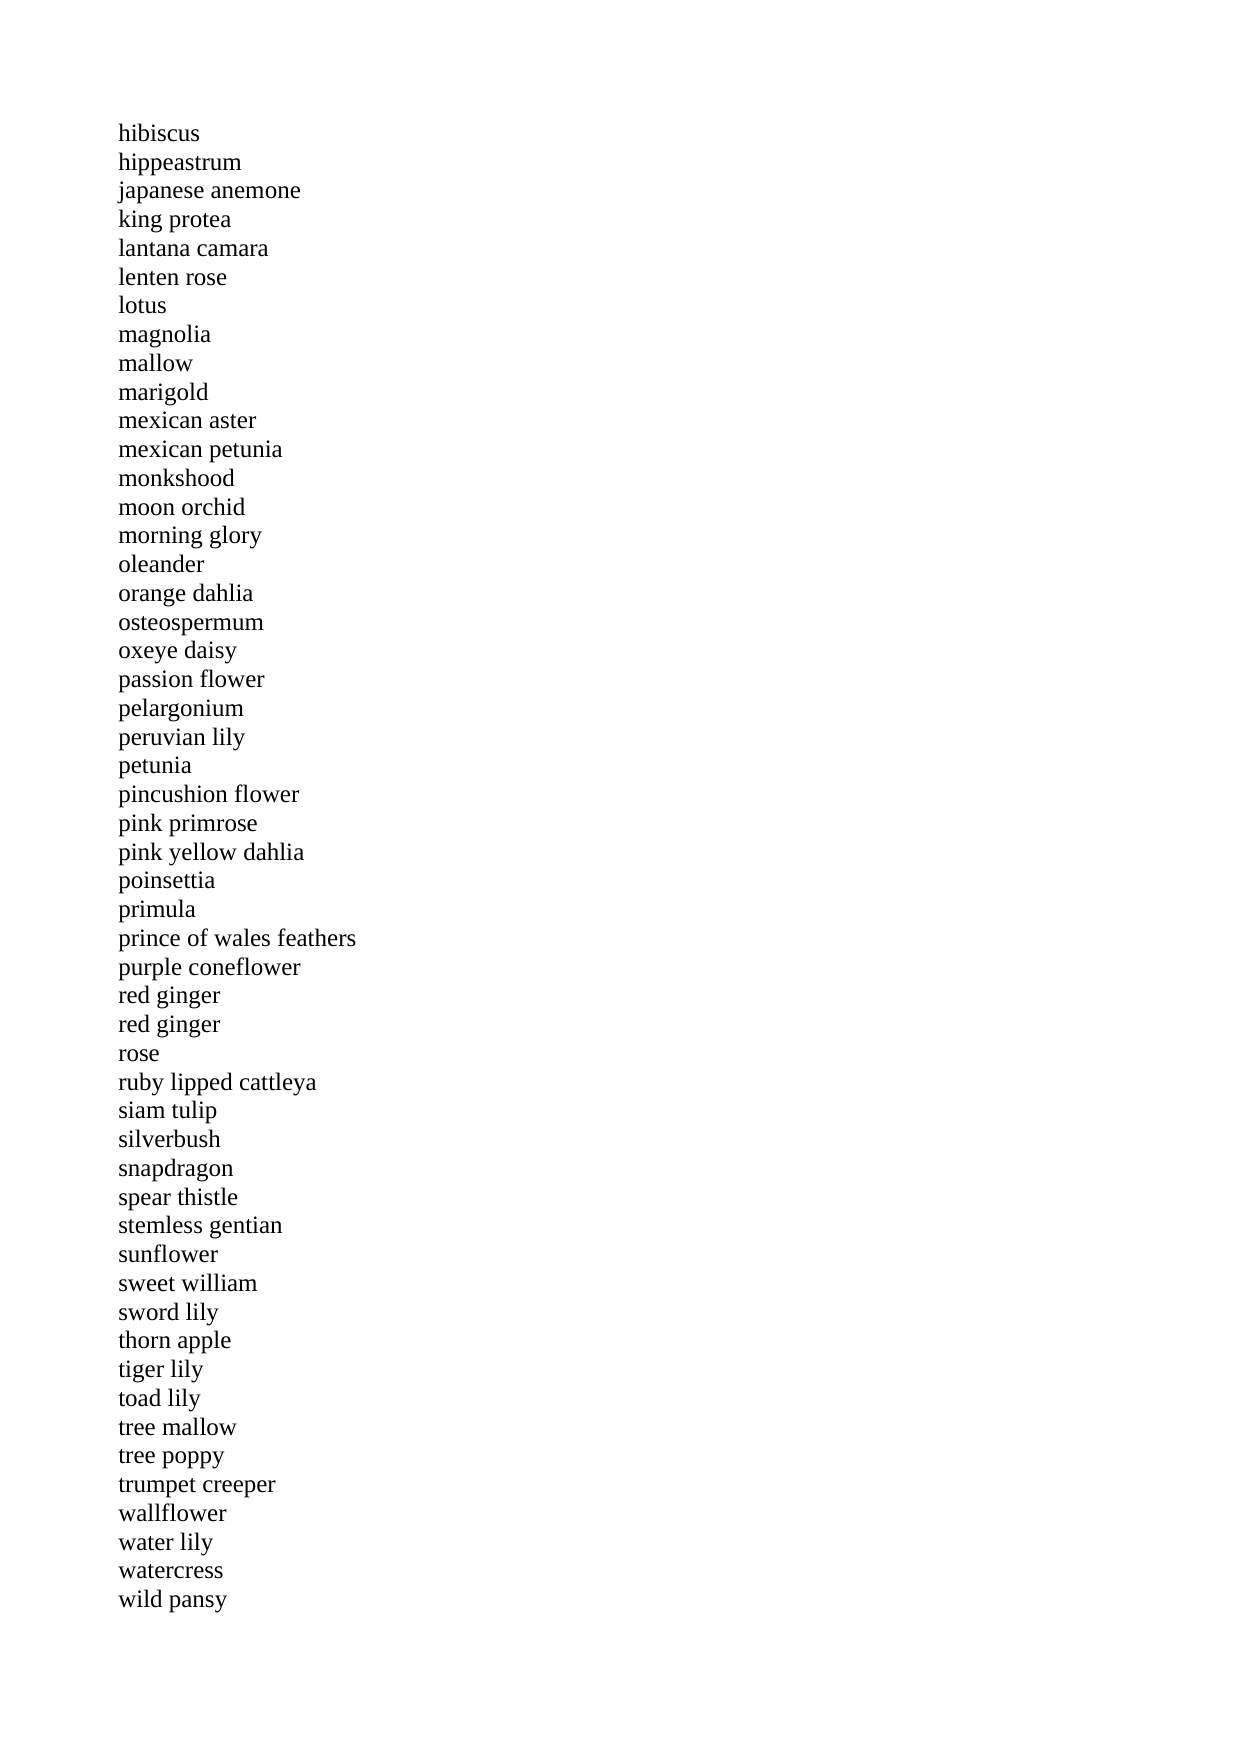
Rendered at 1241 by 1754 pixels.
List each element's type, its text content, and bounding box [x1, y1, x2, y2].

text sweet william [118, 1268, 1122, 1297]
text petunia [118, 751, 1122, 779]
text oxeye daisy [118, 636, 1122, 664]
text prince of wales feathers [118, 923, 1122, 952]
text trumpet creeper [118, 1469, 1122, 1498]
text tree poppy [118, 1441, 1122, 1469]
text morning glory [118, 521, 1122, 549]
text wallflower [118, 1498, 1122, 1527]
text pelargonium [118, 693, 1122, 722]
text sword lily [118, 1297, 1122, 1326]
text hibiscus [118, 118, 1122, 147]
text poinsettia [118, 866, 1122, 894]
text ruby lipped cattleya [118, 1067, 1122, 1096]
text water lily [118, 1527, 1122, 1556]
text marigold [118, 377, 1122, 406]
text thorn apple [118, 1326, 1122, 1354]
text lantana camara [118, 233, 1122, 262]
text siam tulip [118, 1096, 1122, 1124]
text passion flower [118, 664, 1122, 693]
text tiger lily [118, 1354, 1122, 1383]
text sunflower [118, 1239, 1122, 1268]
text lenten rose [118, 262, 1122, 291]
text stemless gentian [118, 1211, 1122, 1239]
text monkshood [118, 463, 1122, 492]
text king protea [118, 204, 1122, 233]
text pincushion flower [118, 779, 1122, 808]
text rose [118, 1038, 1122, 1067]
text watercress [118, 1556, 1122, 1584]
text orange dahlia [118, 578, 1122, 607]
text mexican petunia [118, 434, 1122, 463]
text peruvian lily [118, 722, 1122, 751]
text red ginger [118, 981, 1122, 1009]
text lotus [118, 291, 1122, 319]
text oleander [118, 549, 1122, 578]
text purple coneflower [118, 952, 1122, 981]
text moon orchid [118, 492, 1122, 521]
text toad lily [118, 1383, 1122, 1412]
text mallow [118, 348, 1122, 377]
text spear thistle [118, 1182, 1122, 1211]
text snapdragon [118, 1153, 1122, 1182]
text pink primrose [118, 808, 1122, 837]
text wild pansy [118, 1584, 1122, 1613]
text osteospermum [118, 607, 1122, 636]
text mexican aster [118, 406, 1122, 434]
text hippeastrum [118, 147, 1122, 176]
text pink yellow dahlia [118, 837, 1122, 866]
text tree mallow [118, 1412, 1122, 1441]
text primula [118, 894, 1122, 923]
text japanese anemone [118, 176, 1122, 204]
text silverbush [118, 1124, 1122, 1153]
text red ginger [118, 1009, 1122, 1038]
text magnolia [118, 319, 1122, 348]
